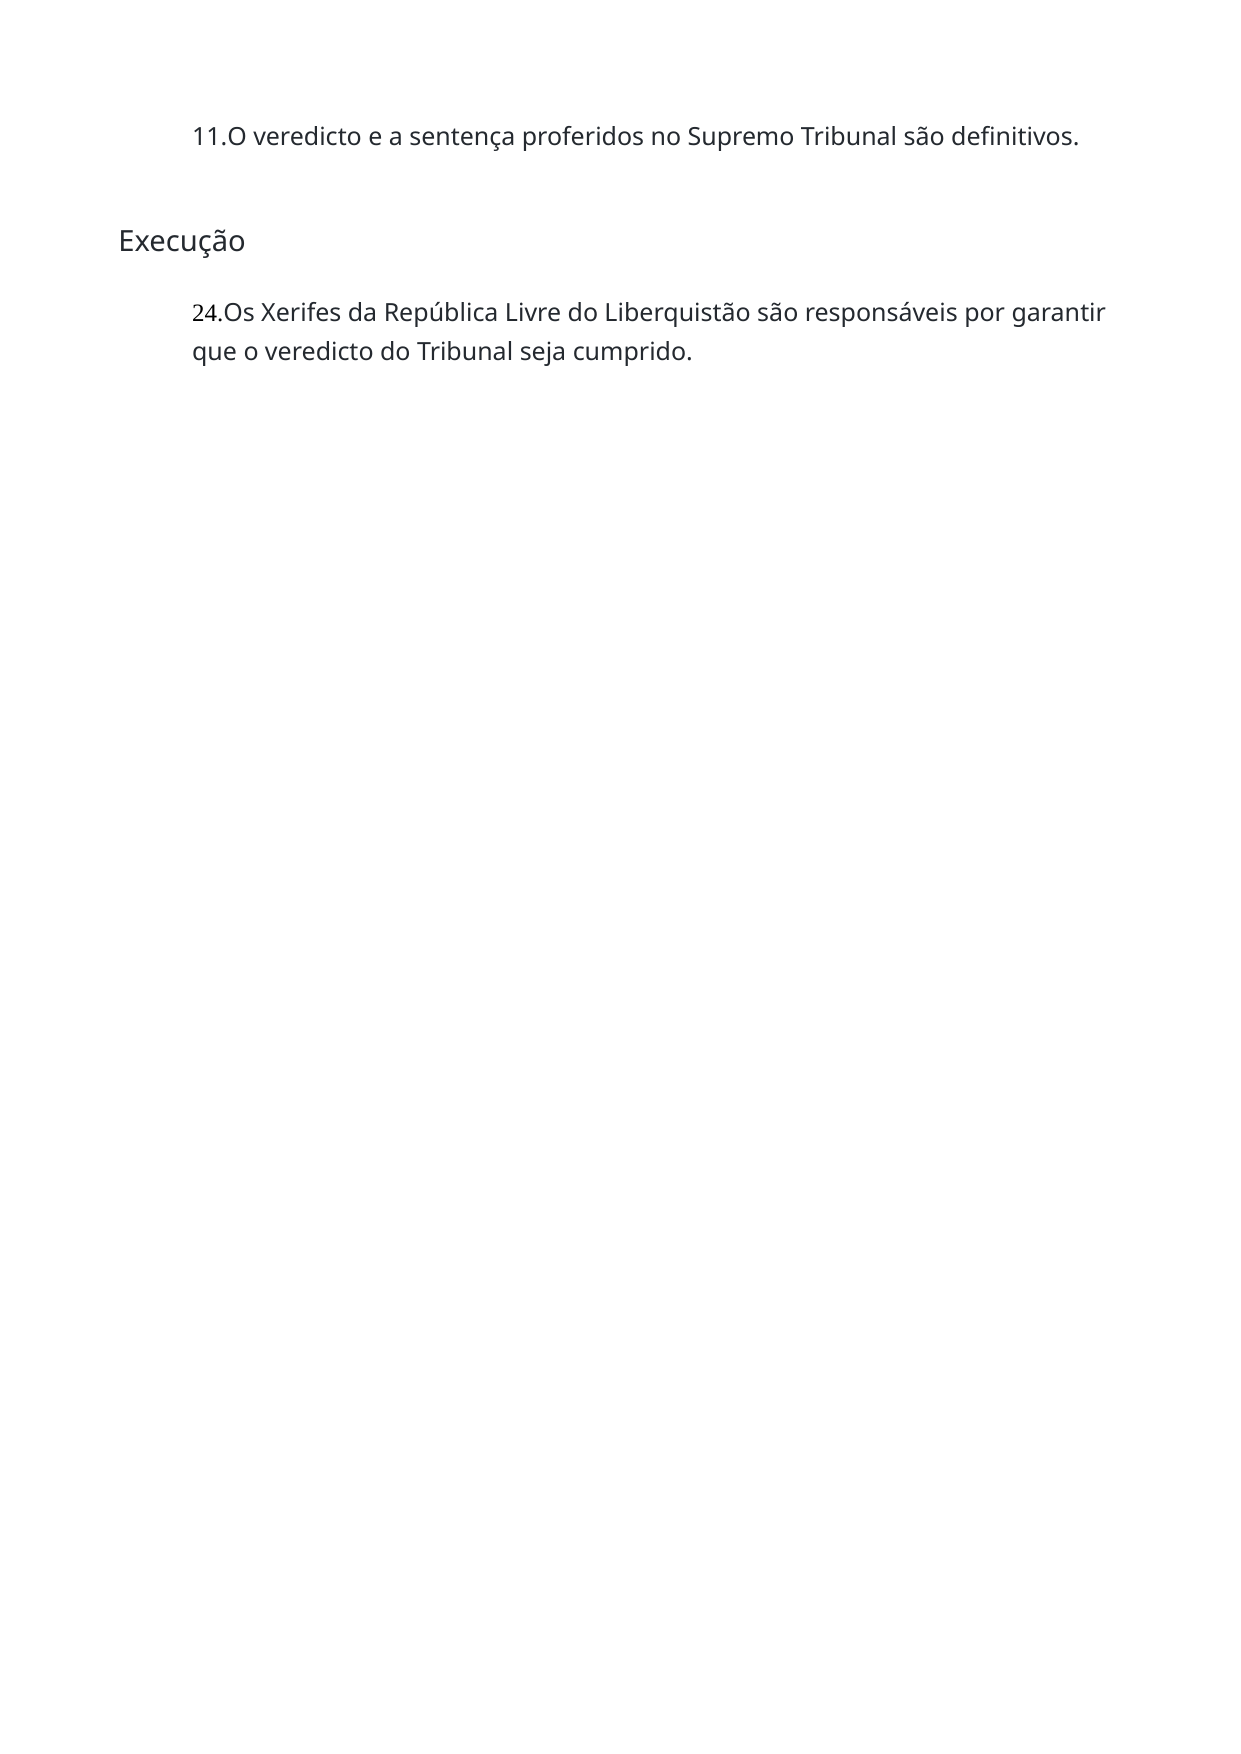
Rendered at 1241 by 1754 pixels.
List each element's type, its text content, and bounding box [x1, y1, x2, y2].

list Os Xerifes da República Livre do Liberquistão são responsáveis por garantir que o veredicto do Tribunal seja cumprido. [118, 294, 1122, 368]
subtitle Execução [118, 220, 1122, 259]
list O veredicto e a sentença proferidos no Supremo Tribunal são definitivos. [118, 118, 1122, 152]
